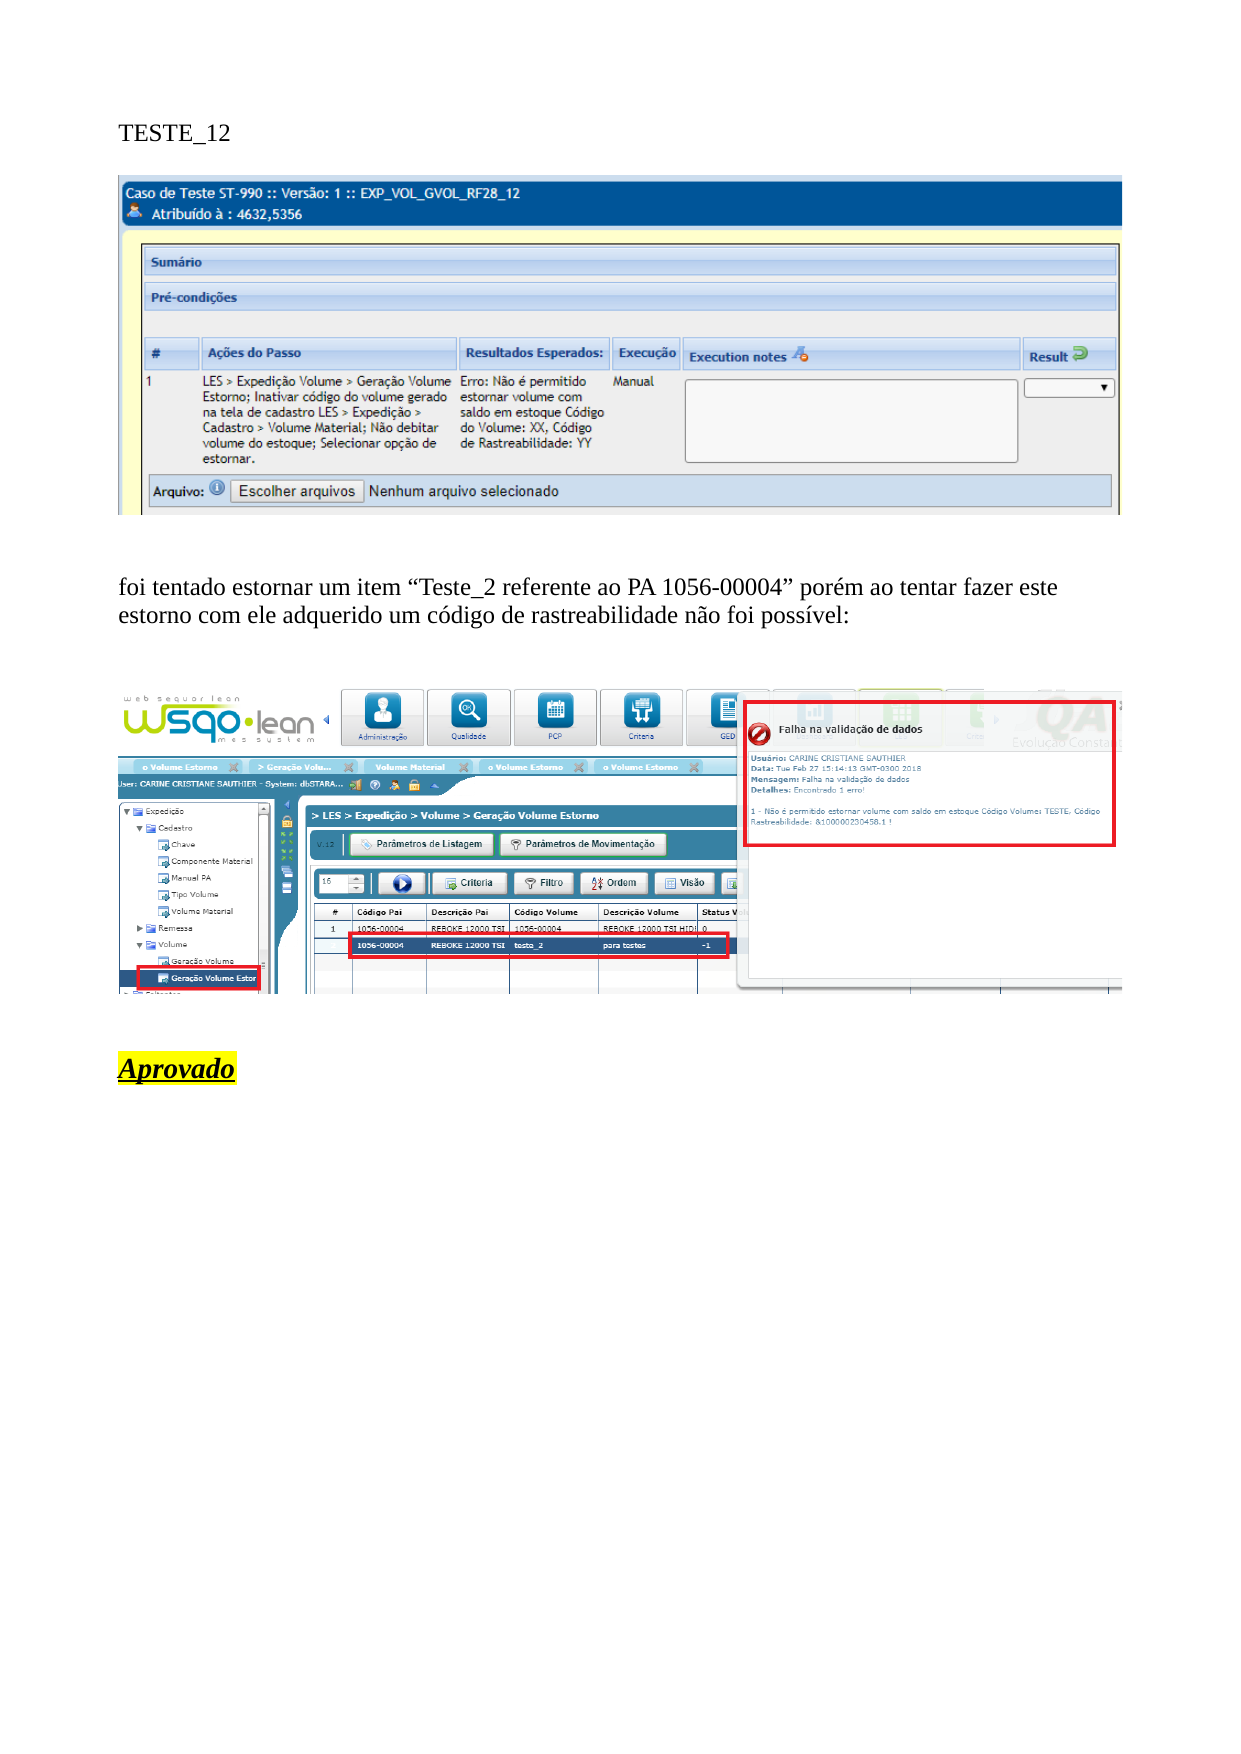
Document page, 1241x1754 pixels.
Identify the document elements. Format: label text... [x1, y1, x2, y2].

text Aprovado [118, 1051, 1122, 1085]
text foi tentado estornar um item “Teste_2 referente ao PA 1056-00004” porém ao tentar fazer este estorno com ele adquerido um código de rastreabilidade não foi possível: [118, 572, 1122, 629]
text TESTE_12 [118, 118, 1122, 147]
picture [118, 175, 1123, 515]
picture [118, 686, 1123, 994]
